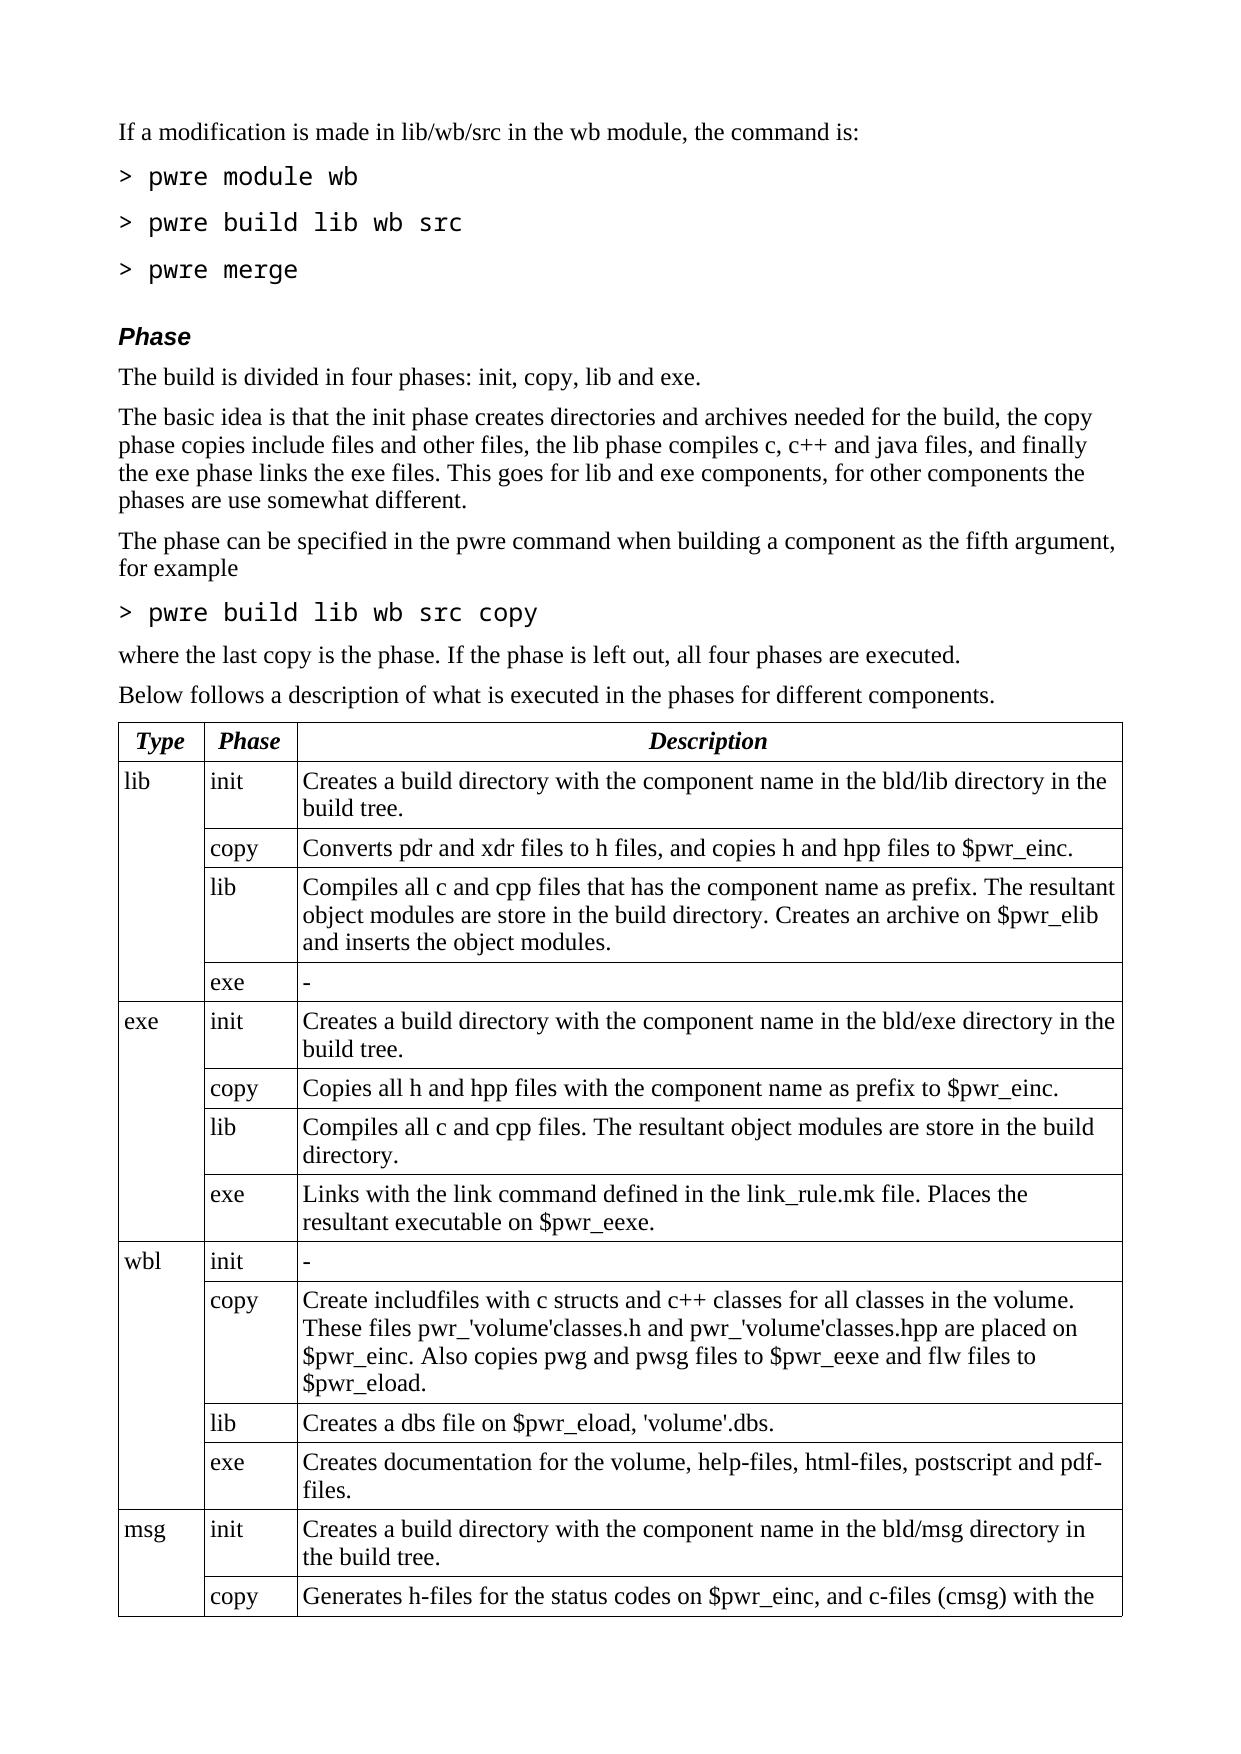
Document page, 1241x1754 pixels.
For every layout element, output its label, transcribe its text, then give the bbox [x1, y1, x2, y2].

text The build is divided in four phases: init, copy, lib and exe. [118, 363, 1122, 391]
table_cell Creates a build directory with the component name in the bld/exe directory in the build tree. [298, 1002, 1122, 1068]
table_cell lib [119, 762, 204, 1001]
table_cell lib [205, 1109, 297, 1174]
table_header Type [119, 723, 204, 761]
table_cell copy [205, 1282, 297, 1403]
text If a modification is made in lib/wb/src in the wb module, the command is: [118, 118, 1122, 146]
table_cell init [205, 1242, 297, 1281]
table_cell wbl [119, 1242, 204, 1509]
text The phase can be specified in the pwre command when building a component as the fifth argument, for example [118, 527, 1122, 582]
table_cell Compiles all c and cpp files. The resultant object modules are store in the build directory. [298, 1109, 1122, 1174]
table_cell Create includfiles with c structs and c++ classes for all classes in the volume. These files pwr_'volume'classes.h and pwr_'volume'classes.hpp are placed on $pwr_einc. Also copies pwg and pwsg files to $pwr_eexe and flw files to $pwr_eload. [298, 1282, 1122, 1403]
table_cell exe [205, 1443, 297, 1509]
subtitle Phase [118, 323, 1122, 351]
table_cell Links with the link command defined in the link_rule.mk file. Places the resultant executable on $pwr_eexe. [298, 1175, 1122, 1241]
text > pwre module wb [118, 158, 1122, 192]
table_cell init [205, 1510, 297, 1576]
table_cell exe [119, 1002, 204, 1241]
table_cell init [205, 1002, 297, 1068]
text > pwre build lib wb src copy [118, 595, 1122, 629]
text Below follows a description of what is executed in the phases for different components. [118, 681, 1122, 709]
table_cell msg [119, 1510, 204, 1616]
table_cell - [298, 1242, 1122, 1281]
table_cell Compiles all c and cpp files that has the component name as prefix. The resultant object modules are store in the build directory. Creates an archive on $pwr_elib and inserts the object modules. [298, 868, 1122, 962]
table_header Description [298, 723, 1122, 761]
table_cell exe [205, 1175, 297, 1241]
table_cell Creates a build directory with the component name in the bld/msg directory in the build tree. [298, 1510, 1122, 1576]
table_cell exe [205, 963, 297, 1001]
table_cell Creates a build directory with the component name in the bld/lib directory in the build tree. [298, 762, 1122, 828]
table_cell Creates a dbs file on $pwr_eload, 'volume'.dbs. [298, 1404, 1122, 1442]
table_cell lib [205, 1404, 297, 1442]
table_cell Copies all h and hpp files with the component name as prefix to $pwr_einc. [298, 1069, 1122, 1107]
text > pwre build lib wb src [118, 205, 1122, 239]
table_cell init [205, 762, 297, 828]
table_cell copy [205, 1069, 297, 1107]
text The basic idea is that the init phase creates directories and archives needed for the build, the copy phase copies include files and other files, the lib phase compiles c, c++ and java files, and finally the exe phase links the exe files. This goes for lib and exe components, for other components the phases are use somewhat different. [118, 403, 1122, 514]
text where the last copy is the phase. If the phase is left out, all four phases are executed. [118, 641, 1122, 669]
table_cell copy [205, 1577, 297, 1616]
table_cell copy [205, 829, 297, 867]
table_cell Converts pdr and xdr files to h files, and copies h and hpp files to $pwr_einc. [298, 829, 1122, 867]
table_cell Creates documentation for the volume, help-files, html-files, postscript and pdf-files. [298, 1443, 1122, 1509]
table_cell Generates h-files for the status codes on $pwr_einc, and c-files (cmsg) with the [298, 1577, 1122, 1616]
table_cell lib [205, 868, 297, 962]
table_header Phase [205, 723, 297, 761]
table_cell - [298, 963, 1122, 1001]
text > pwre merge [118, 251, 1122, 286]
